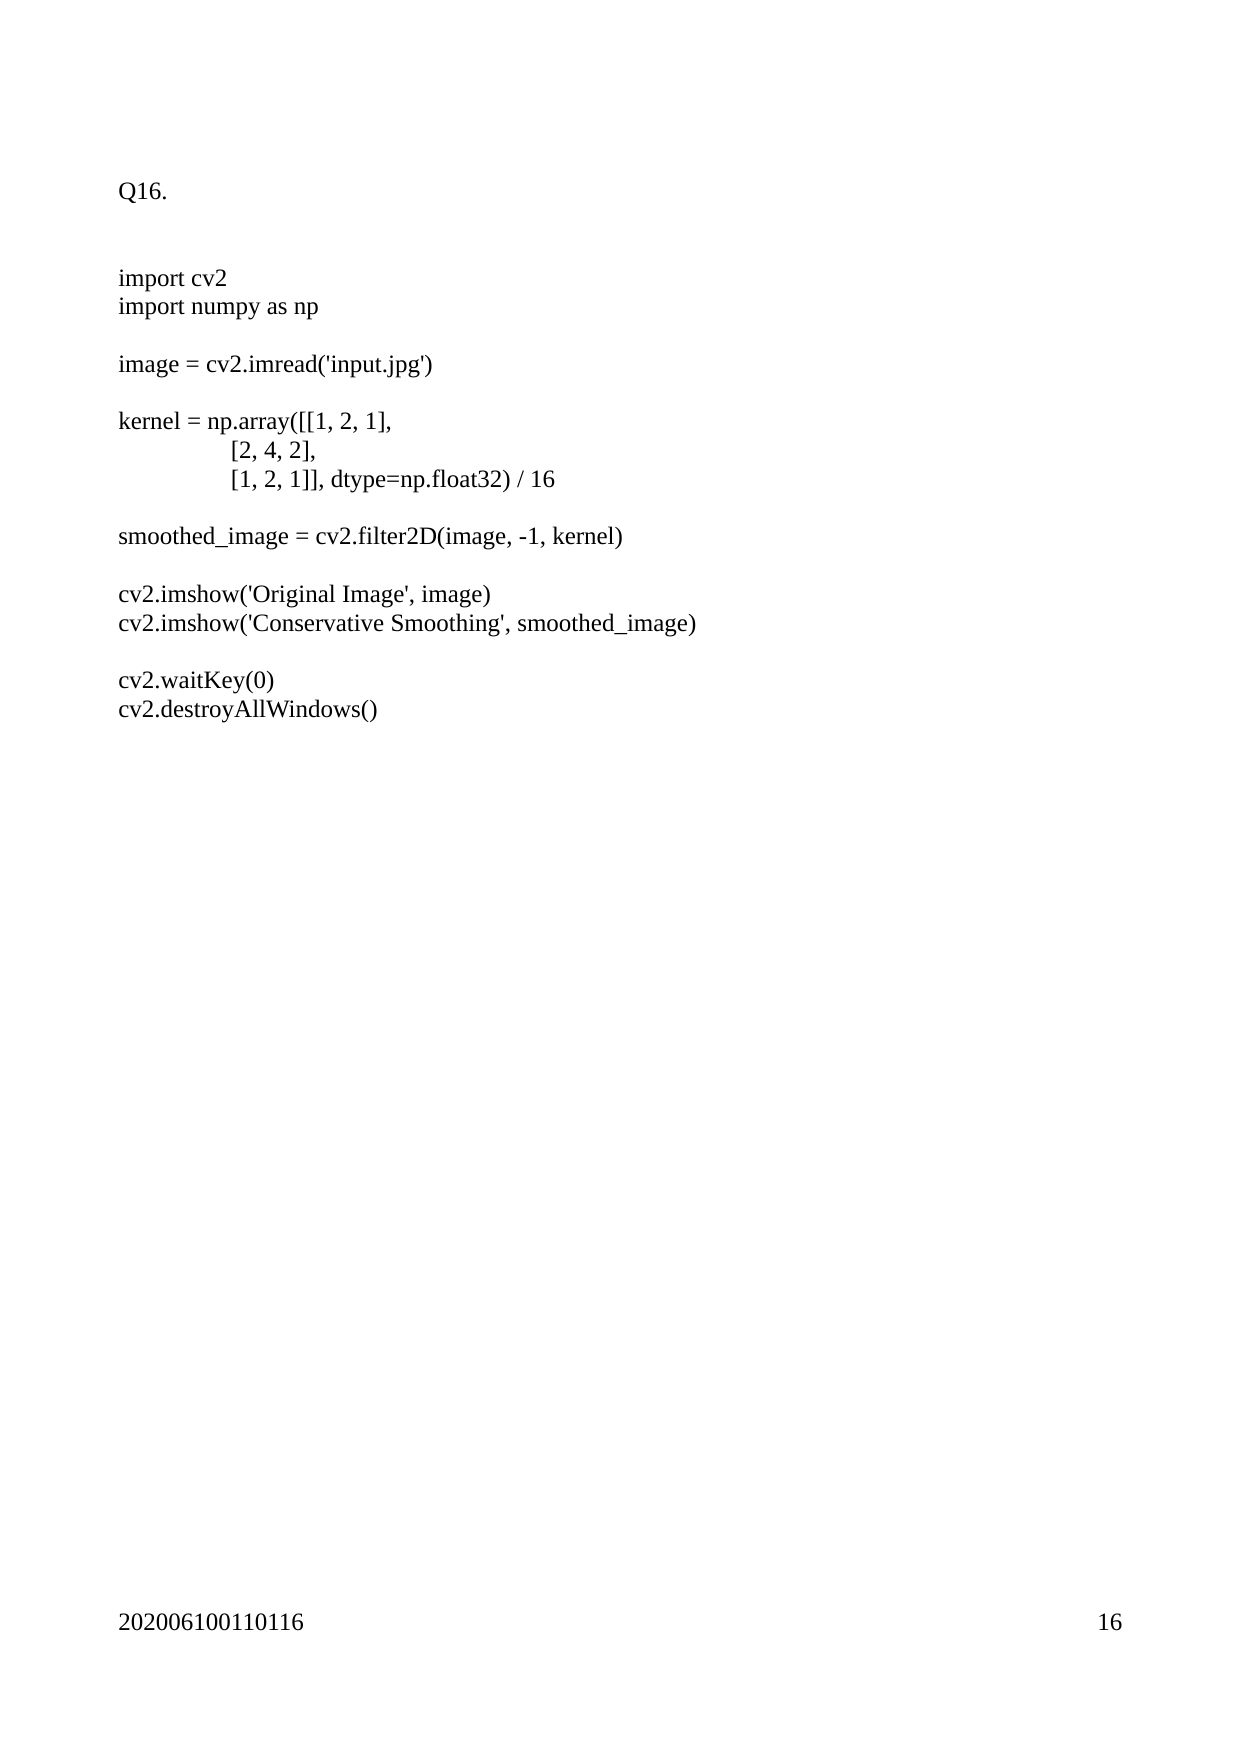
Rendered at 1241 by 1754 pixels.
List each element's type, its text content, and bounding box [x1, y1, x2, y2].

text Q16. [118, 176, 1122, 205]
text cv2.waitKey(0) [118, 665, 1122, 694]
text import numpy as np [118, 291, 1122, 320]
text smoothed_image = cv2.filter2D(image, -1, kernel) [118, 521, 1122, 550]
text [1, 2, 1]], dtype=np.float32) / 16 [118, 464, 1122, 493]
text [2, 4, 2], [118, 435, 1122, 464]
text cv2.imshow('Original Image', image) [118, 579, 1122, 608]
text cv2.destroyAllWindows() [118, 694, 1122, 723]
text import cv2 [118, 263, 1122, 291]
text kernel = np.array([[1, 2, 1], [118, 406, 1122, 435]
text cv2.imshow('Conservative Smoothing', smoothed_image) [118, 608, 1122, 636]
text image = cv2.imread('input.jpg') [118, 349, 1122, 378]
